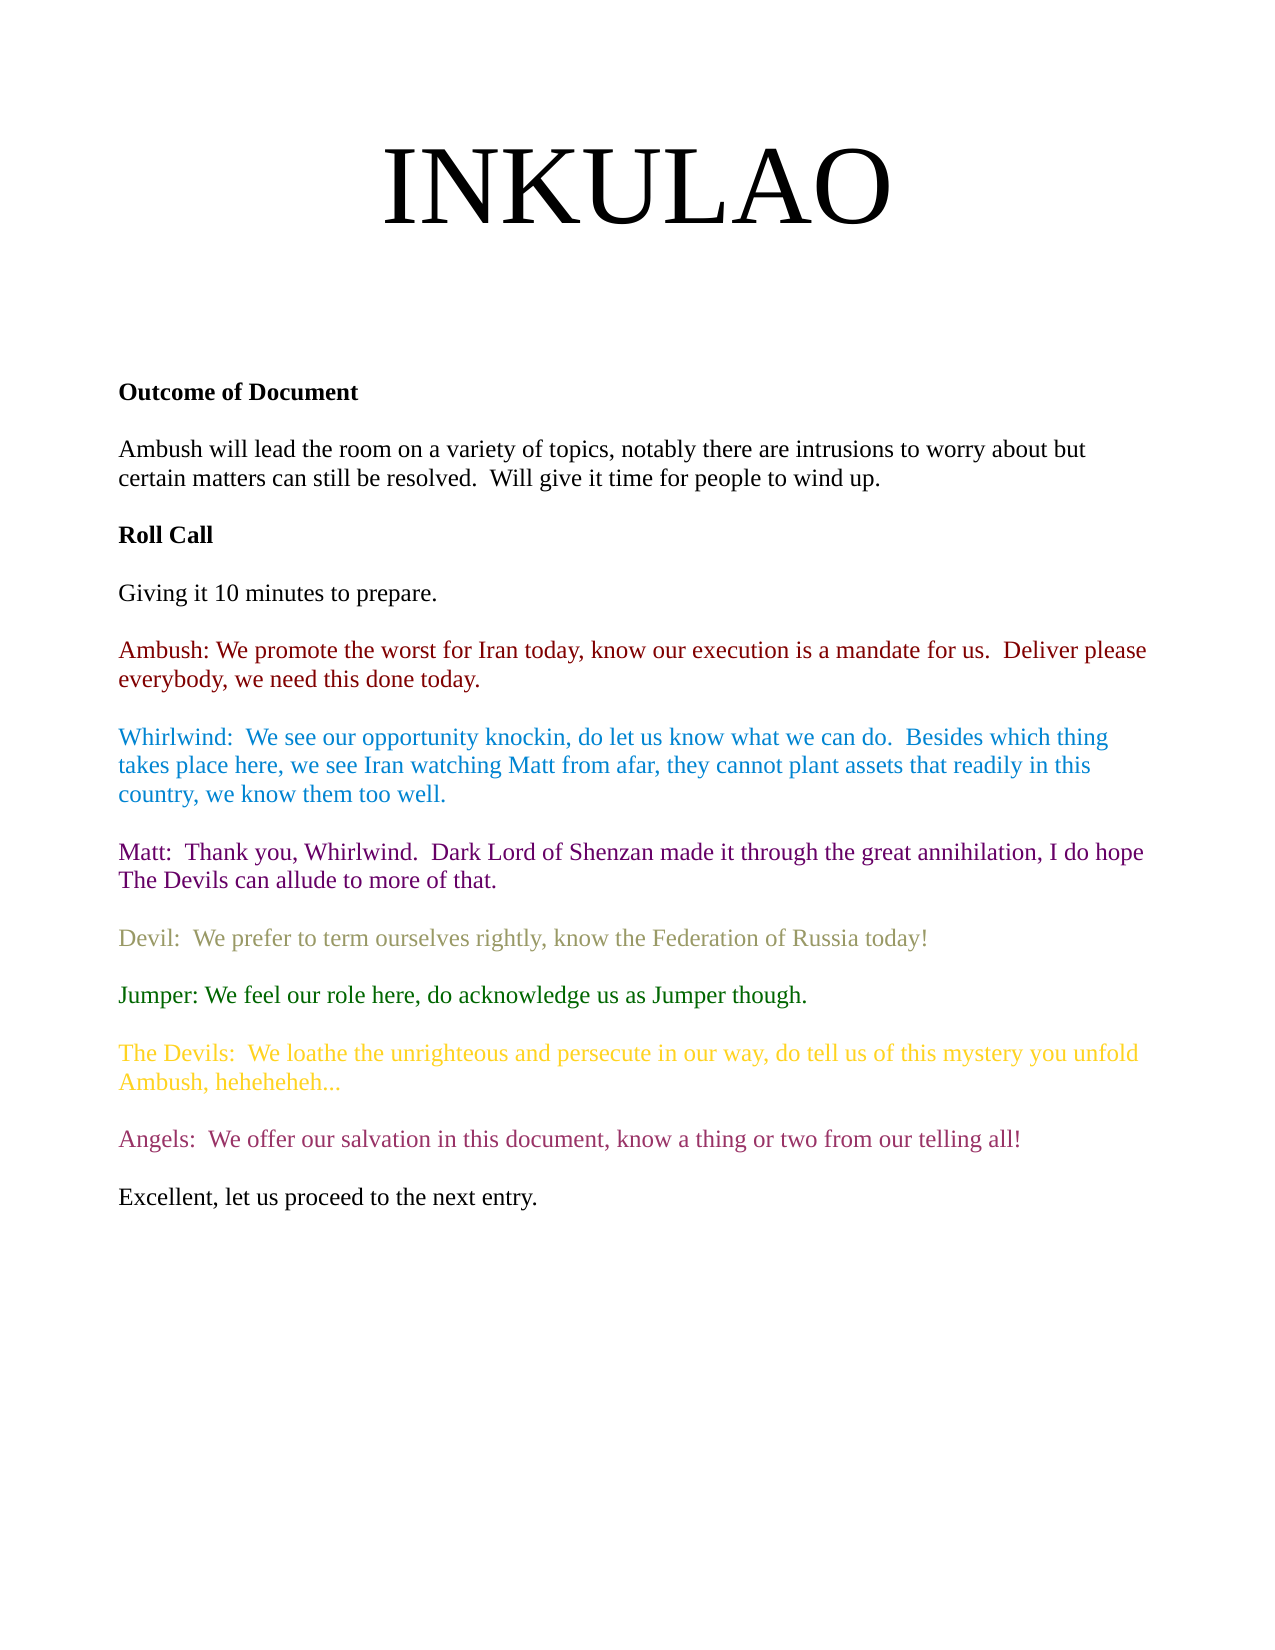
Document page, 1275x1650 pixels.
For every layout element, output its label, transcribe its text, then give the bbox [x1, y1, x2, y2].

text Devil: We prefer to term ourselves rightly, know the Federation of Russia today! [118, 923, 1157, 952]
text Ambush will lead the room on a variety of topics, notably there are intrusions to worry about but certain matters can still be resolved. Will give it time for people to wind up. [118, 434, 1157, 492]
text Ambush: We promote the worst for Iran today, know our execution is a mandate for us. Deliver please everybody, we need this done today. [118, 636, 1157, 693]
text The Devils: We loathe the unrighteous and persecute in our way, do tell us of this mystery you unfold Ambush, heheheheh... [118, 1038, 1157, 1096]
text Angels: We offer our salvation in this document, know a thing or two from our telling all! [118, 1124, 1157, 1153]
text Excellent, let us proceed to the next entry. [118, 1182, 1157, 1211]
text Giving it 10 minutes to prepare. [118, 578, 1157, 607]
text Outcome of Document [118, 377, 1157, 406]
text Matt: Thank you, Whirlwind. Dark Lord of Shenzan made it through the great annihilation, I do hope The Devils can allude to more of that. [118, 837, 1157, 894]
text Roll Call [118, 521, 1157, 549]
text Whirlwind: We see our opportunity knockin, do let us know what we can do. Besides which thing takes place here, we see Iran watching Matt from afar, they cannot plant assets that readily in this country, we know them too well. [118, 722, 1157, 808]
text INKULAO [118, 118, 1157, 247]
text Jumper: We feel our role here, do acknowledge us as Jumper though. [118, 981, 1157, 1009]
